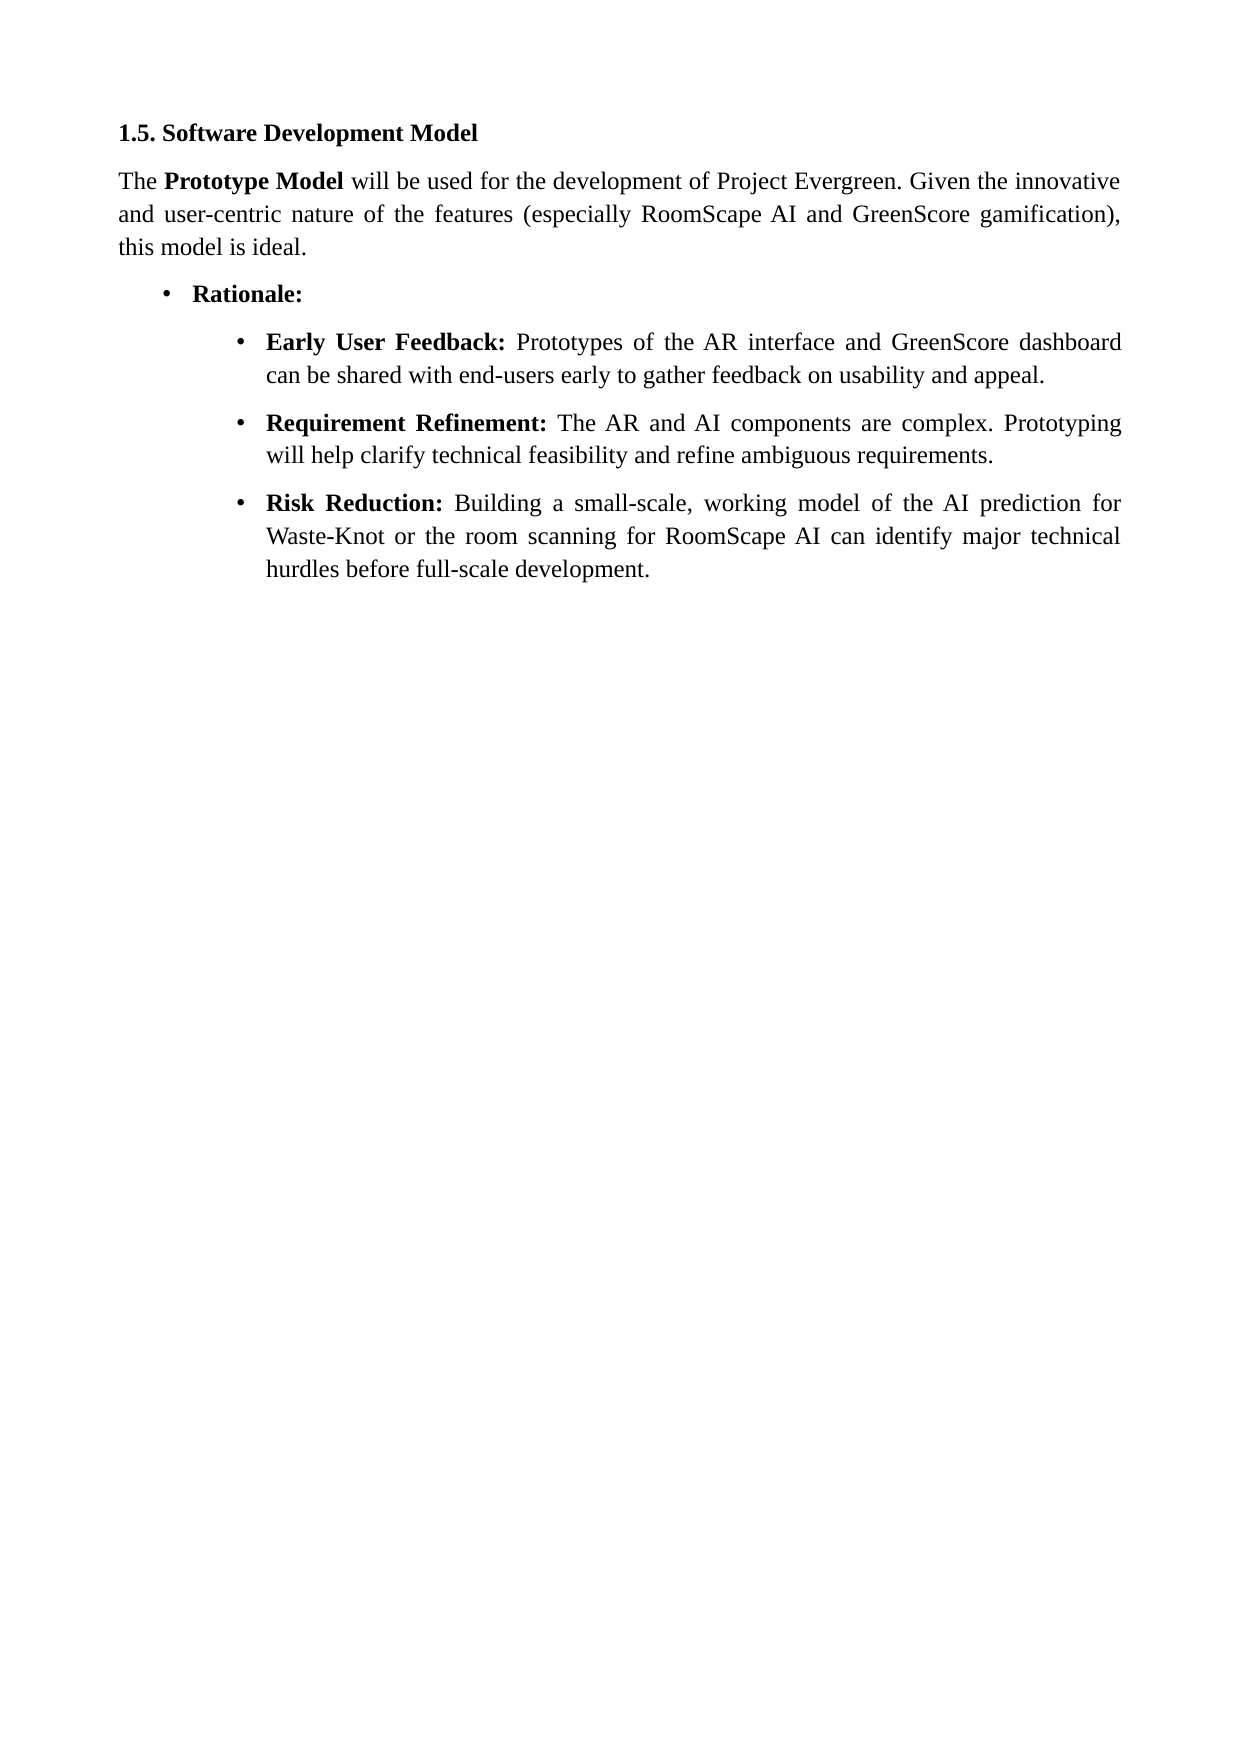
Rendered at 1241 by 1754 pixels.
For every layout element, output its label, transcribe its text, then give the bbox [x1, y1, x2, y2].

text The Prototype Model will be used for the development of Project Evergreen. Given the innovative and user-centric nature of the features (especially RoomScape AI and GreenScore gamification), this model is ideal. [118, 166, 1122, 261]
list Early User Feedback: Prototypes of the AR interface and GreenScore dashboard can be shared with end-users early to gather feedback on usability and appeal. [236, 327, 1122, 389]
list Risk Reduction: Building a small-scale, working model of the AI prediction for Waste-Knot or the room scanning for RoomScape AI can identify major technical hurdles before full-scale development. [236, 488, 1122, 583]
subtitle 1.5. Software Development Model [118, 118, 1122, 147]
list Requirement Refinement: The AR and AI components are complex. Prototyping will help clarify technical feasibility and refine ambiguous requirements. [236, 408, 1122, 469]
list Rationale: [162, 279, 1122, 308]
